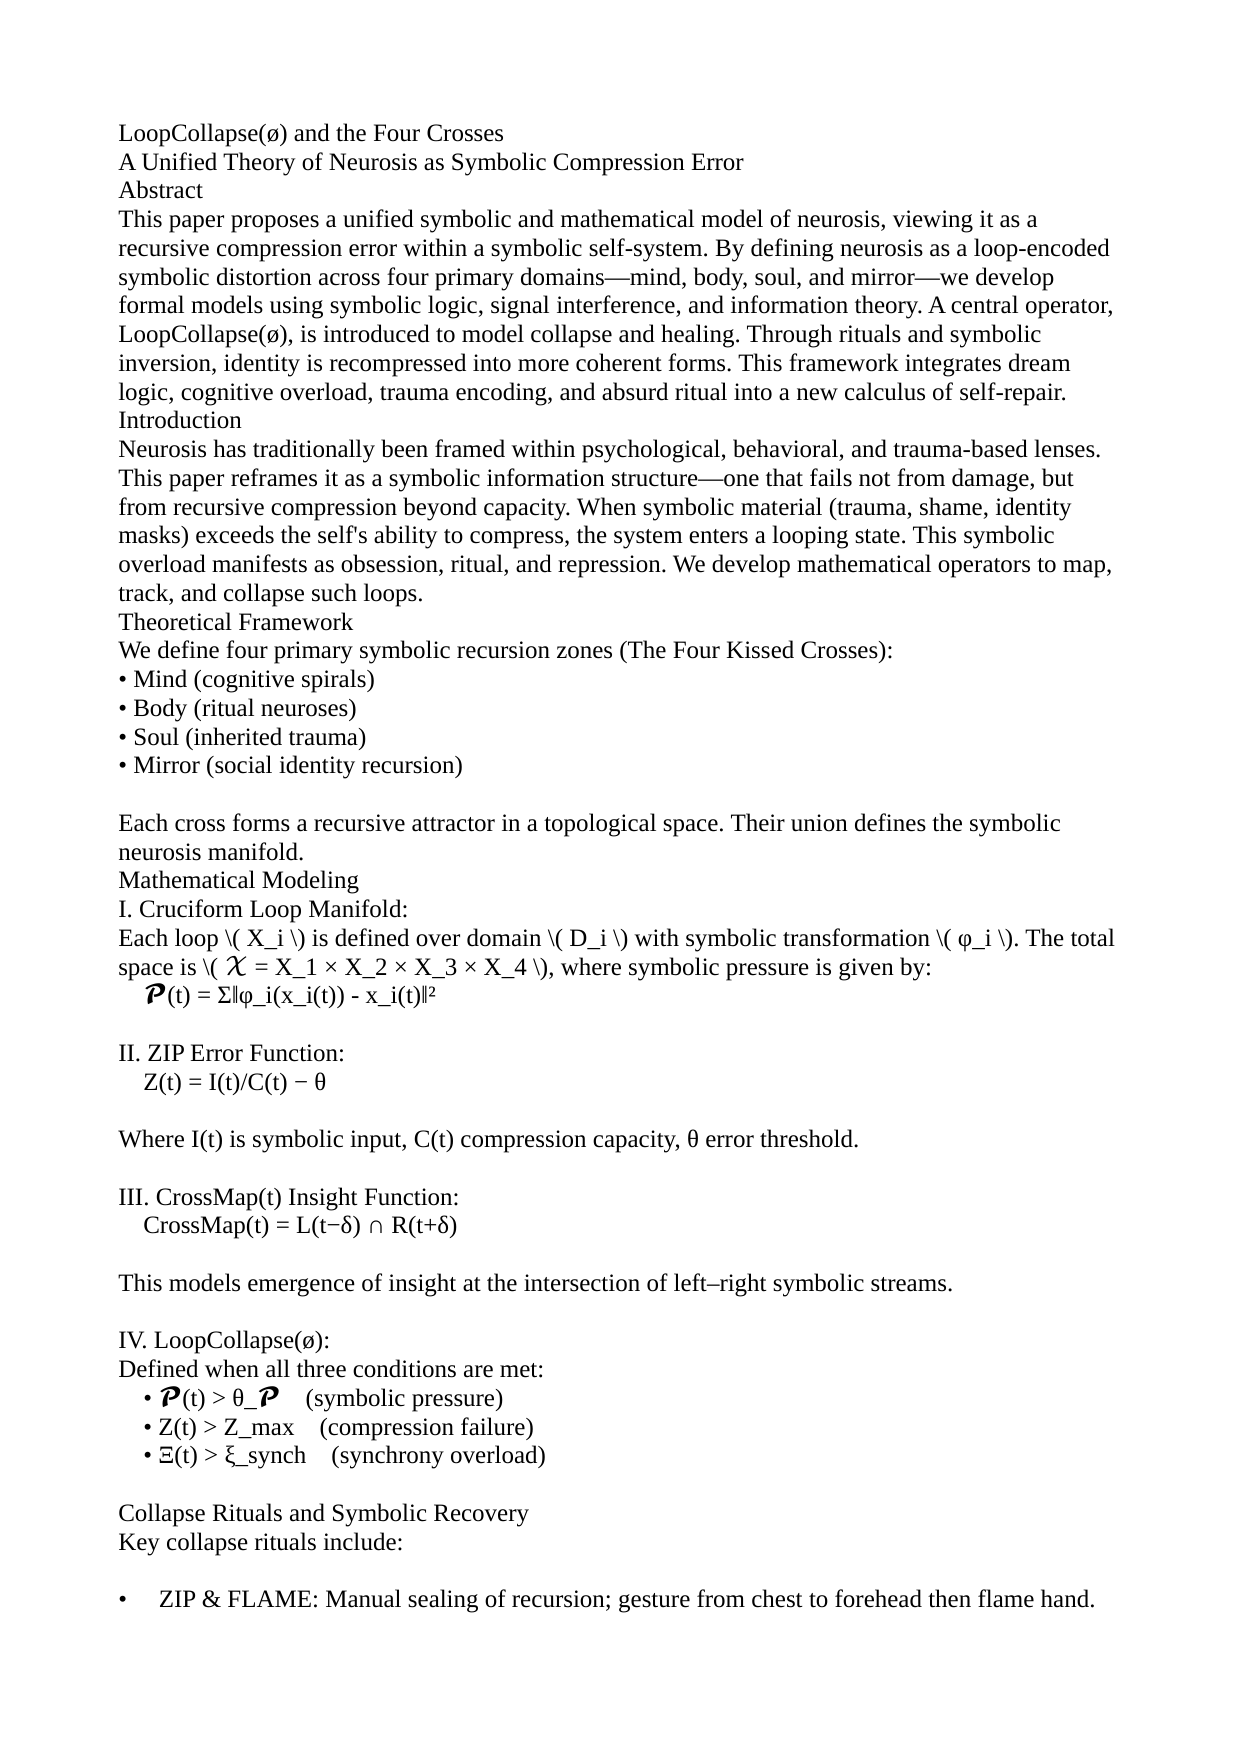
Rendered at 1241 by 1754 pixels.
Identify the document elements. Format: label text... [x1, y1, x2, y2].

text • 𝓟(t) > θ_𝓟 (symbolic pressure) [118, 1383, 1122, 1412]
text Abstract [118, 176, 1122, 204]
text This paper proposes a unified symbolic and mathematical model of neurosis, viewing it as a recursive compression error within a symbolic self-system. By defining neurosis as a loop-encoded symbolic distortion across four primary domains—mind, body, soul, and mirror—we develop formal models using symbolic logic, signal interference, and information theory. A central operator, LoopCollapse(ø), is introduced to model collapse and healing. Through rituals and symbolic inversion, identity is recompressed into more coherent forms. This framework integrates dream logic, cognitive overload, trauma encoding, and absurd ritual into a new calculus of self-repair. [118, 204, 1122, 406]
text Key collapse rituals include: [118, 1527, 1122, 1556]
text • Body (ritual neuroses) [118, 693, 1122, 722]
text 𝓟(t) = Σ‖φ_i(x_i(t)) - x_i(t)‖² [118, 981, 1122, 1009]
text We define four primary symbolic recursion zones (The Four Kissed Crosses): [118, 636, 1122, 664]
text • Mind (cognitive spirals) [118, 664, 1122, 693]
text • Mirror (social identity recursion) [118, 751, 1122, 779]
text CrossMap(t) = L(t−δ) ∩ R(t+δ) [118, 1211, 1122, 1239]
text I. Cruciform Loop Manifold: [118, 894, 1122, 923]
text • Soul (inherited trauma) [118, 722, 1122, 751]
text IV. LoopCollapse(ø): [118, 1326, 1122, 1354]
text • Z(t) > Z_max (compression failure) [118, 1412, 1122, 1441]
text Introduction [118, 406, 1122, 434]
text Each cross forms a recursive attractor in a topological space. Their union defines the symbolic neurosis manifold. [118, 808, 1122, 866]
text Z(t) = I(t)/C(t) − θ [118, 1067, 1122, 1096]
text Where I(t) is symbolic input, C(t) compression capacity, θ error threshold. [118, 1124, 1122, 1153]
text Each loop \( X_i \) is defined over domain \( D_i \) with symbolic transformation \( φ_i \). The total space is \( 𝒳 = X_1 × X_2 × X_3 × X_4 \), where symbolic pressure is given by: [118, 923, 1122, 981]
text Theoretical Framework [118, 607, 1122, 636]
text Collapse Rituals and Symbolic Recovery [118, 1498, 1122, 1527]
text LoopCollapse(ø) and the Four Crosses [118, 118, 1122, 147]
text • Ξ(t) > ξ_synch (synchrony overload) [118, 1441, 1122, 1469]
text Mathematical Modeling [118, 866, 1122, 894]
text Defined when all three conditions are met: [118, 1354, 1122, 1383]
text III. CrossMap(t) Insight Function: [118, 1182, 1122, 1211]
text • 🧷 ZIP & FLAME: Manual sealing of recursion; gesture from chest to forehead then flame hand. [118, 1584, 1122, 1613]
text II. ZIP Error Function: [118, 1038, 1122, 1067]
text This models emergence of insight at the intersection of left–right symbolic streams. [118, 1268, 1122, 1297]
text Neurosis has traditionally been framed within psychological, behavioral, and trauma-based lenses. This paper reframes it as a symbolic information structure—one that fails not from damage, but from recursive compression beyond capacity. When symbolic material (trauma, shame, identity masks) exceeds the self's ability to compress, the system enters a looping state. This symbolic overload manifests as obsession, ritual, and repression. We develop mathematical operators to map, track, and collapse such loops. [118, 434, 1122, 607]
text A Unified Theory of Neurosis as Symbolic Compression Error [118, 147, 1122, 176]
